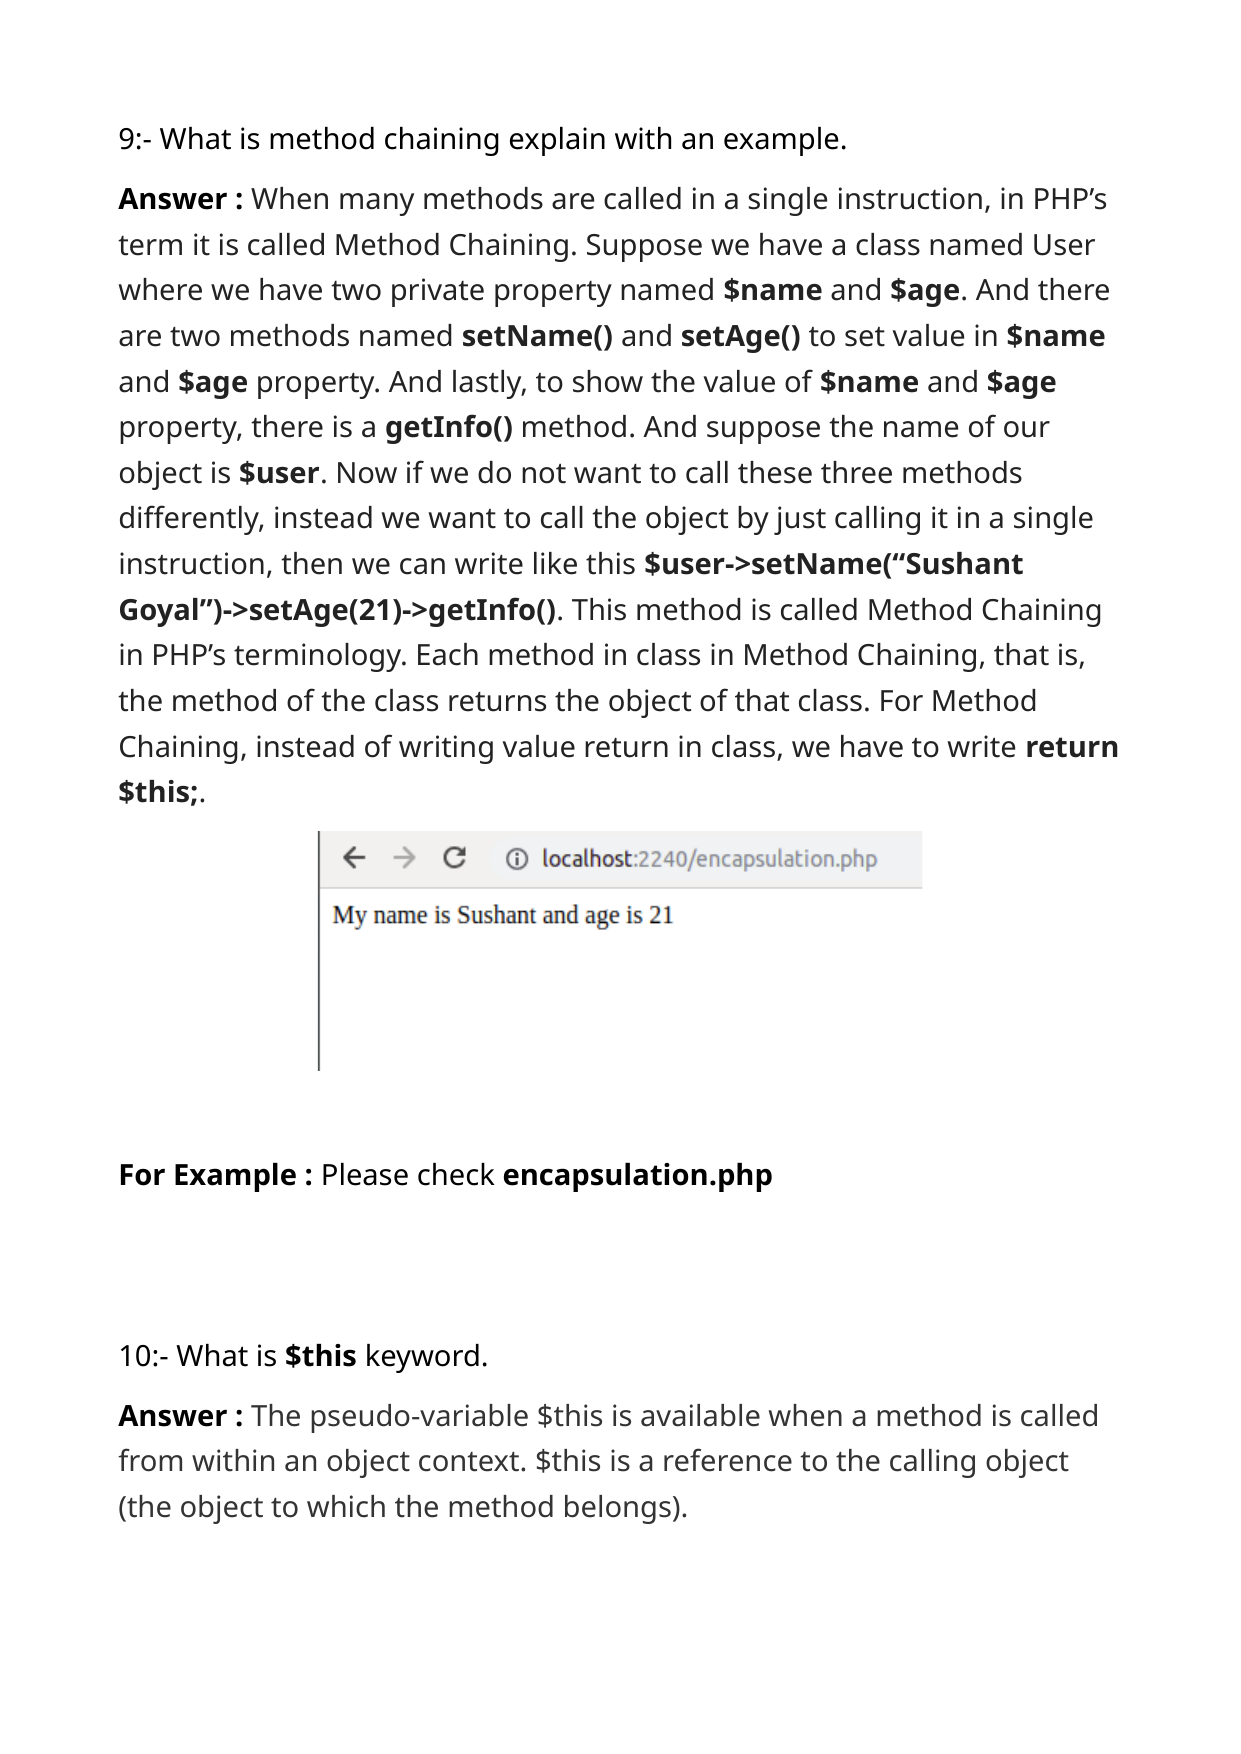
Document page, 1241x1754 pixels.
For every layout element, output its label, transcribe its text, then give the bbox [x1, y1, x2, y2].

picture [317, 831, 923, 1071]
text Answer : The pseudo-variable $this is available when a method is called from within an object context. $this is a reference to the calling object (the object to which the method belongs). [118, 1395, 1122, 1526]
text 9:- What is method chaining explain with an example. [118, 118, 1122, 158]
text For Example : Please check encapsulation.php [118, 1154, 1122, 1194]
text Answer : When many methods are called in a single instruction, in PHP’s term it is called Method Chaining. Suppose we have a class named User where we have two private property named $name and $age. And there are two methods named setName() and setAge() to set value in $name and $age property. And lastly, to show the value of $name and $age property, there is a getInfo() method. And suppose the name of our object is $user. Now if we do not want to call these three methods differently, instead we want to call the object by just calling it in a single instruction, then we can write like this $user->setName(“Sushant Goyal”)->setAge(21)->getInfo(). This method is called Method Chaining in PHP’s terminology. Each method in class in Method Chaining, that is, the method of the class returns the object of that class. For Method Chaining, instead of writing value return in class, we have to write return $this;. [118, 178, 1122, 811]
text 10:- What is $this keyword. [118, 1335, 1122, 1374]
